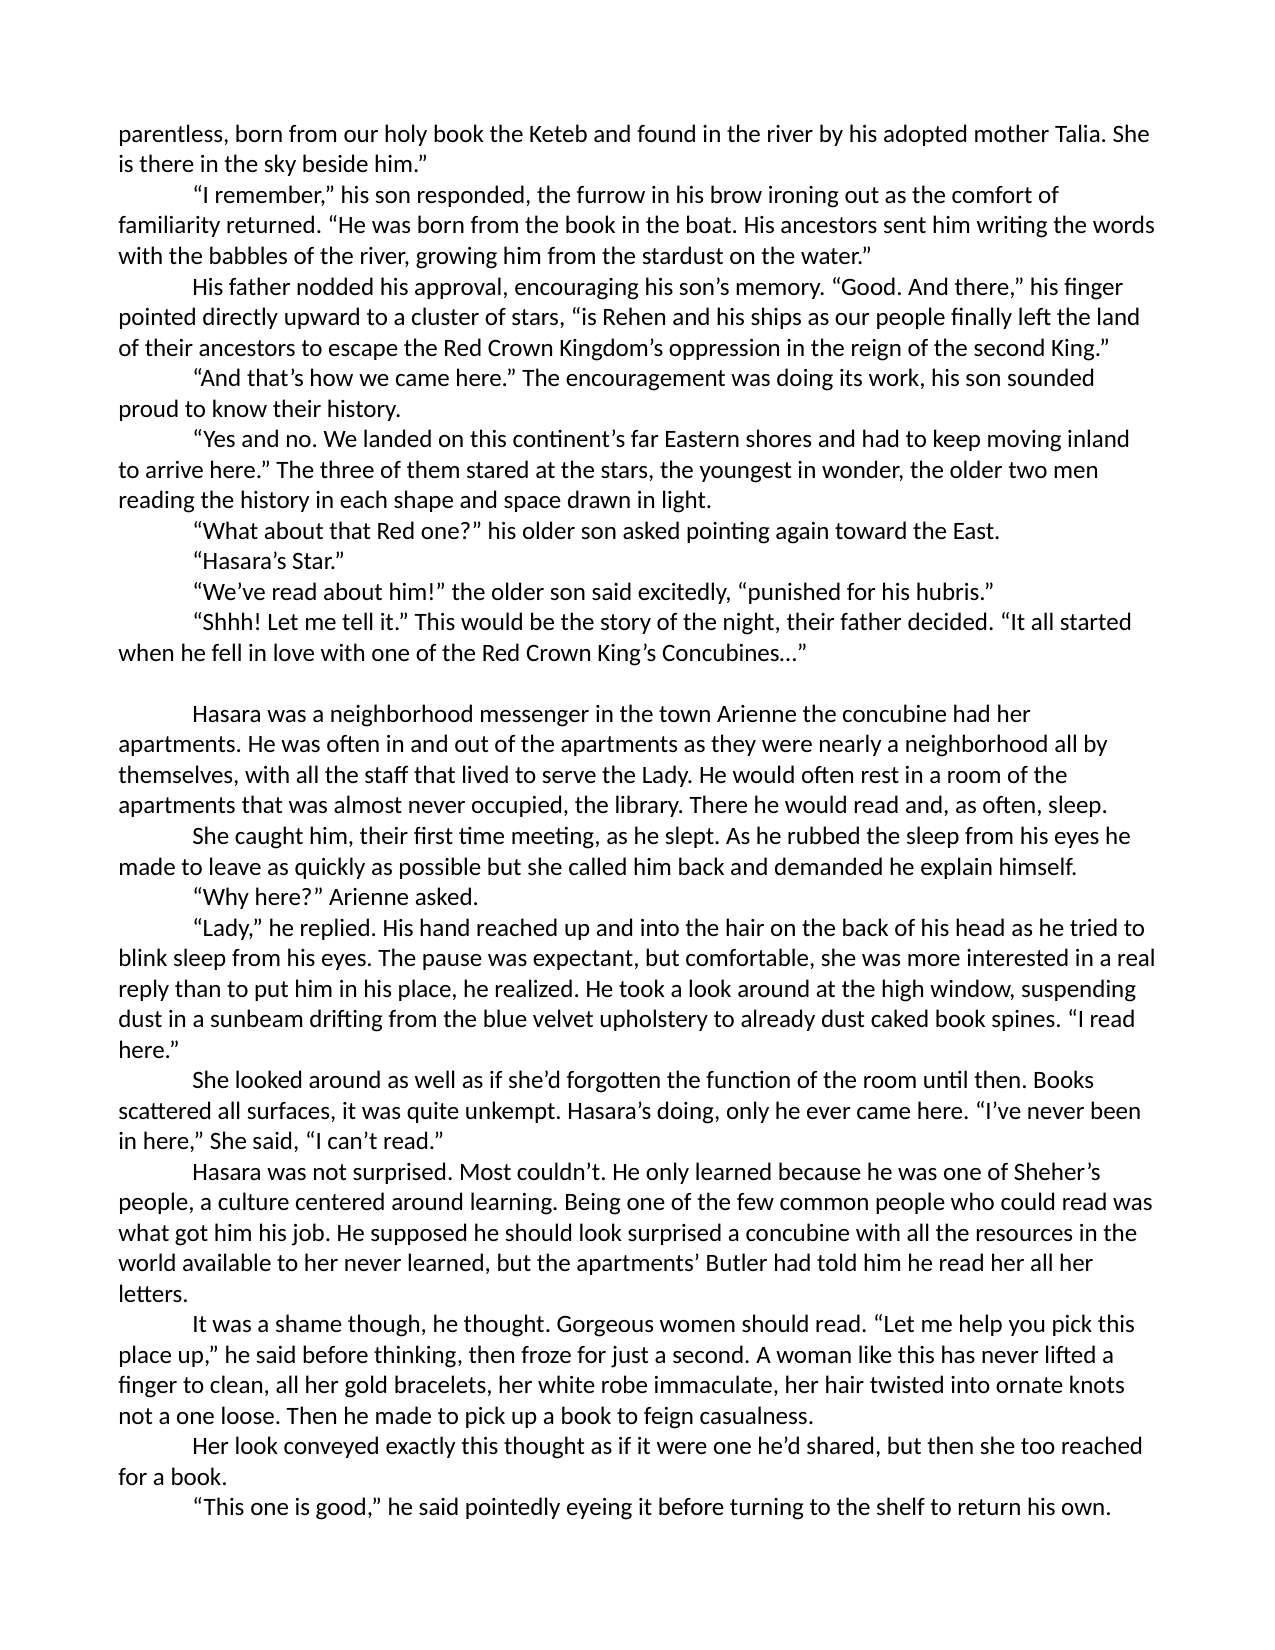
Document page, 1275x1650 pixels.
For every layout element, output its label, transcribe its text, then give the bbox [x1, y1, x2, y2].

text It was a shame though, he thought. Gorgeous women should read. “Let me help you pick this place up,” he said before thinking, then froze for just a second. A woman like this has never lifted a finger to clean, all her gold bracelets, her white robe immaculate, her hair twisted into ornate knots not a one loose. Then he made to pick up a book to feign casualness. [118, 1308, 1157, 1431]
text “We’ve read about him!” the older son said excitedly, “punished for his hubris.” [118, 576, 1157, 606]
text She looked around as well as if she’d forgotten the function of the room until then. Books scattered all surfaces, it was quite unkempt. Hasara’s doing, only he ever came here. “I’ve never been in here,” She said, “I can’t read.” [118, 1064, 1157, 1156]
text Her look conveyed exactly this thought as if it were one he’d shared, but then she too reached for a book. [118, 1431, 1157, 1492]
text “I remember,” his son responded, the furrow in his brow ironing out as the comfort of familiarity returned. “He was born from the book in the boat. His ancestors sent him writing the words with the babbles of the river, growing him from the stardust on the water.” [118, 179, 1157, 271]
text “Hasara’s Star.” [118, 545, 1157, 576]
text “Why here?” Arienne asked. [118, 881, 1157, 912]
text Hasara was not surprised. Most couldn’t. He only learned because he was one of Sheher’s people, a culture centered around learning. Being one of the few common people who could read was what got him his job. He supposed he should look surprised a concubine with all the resources in the world available to her never learned, but the apartments’ Butler had told him he read her all her letters. [118, 1156, 1157, 1308]
text “And that’s how we came here.” The encouragement was doing its work, his son sounded proud to know their history. [118, 362, 1157, 423]
text “Lady,” he replied. His hand reached up and into the hair on the back of his head as he tried to blink sleep from his eyes. The pause was expectant, but comfortable, she was more interested in a real reply than to put him in his place, he realized. He took a look around at the high window, suspending dust in a sunbeam drifting from the blue velvet upholstery to already dust caked book spines. “I read here.” [118, 912, 1157, 1064]
text “What about that Red one?” his older son asked pointing again toward the East. [118, 515, 1157, 545]
text Hasara was a neighborhood messenger in the town Arienne the concubine had her apartments. He was often in and out of the apartments as they were nearly a neighborhood all by themselves, with all the staff that lived to serve the Lady. He would often rest in a room of the apartments that was almost never occupied, the library. There he would read and, as often, sleep. [118, 698, 1157, 820]
text “Shhh! Let me tell it.” This would be the story of the night, their father decided. “It all started when he fell in love with one of the Red Crown King’s Concubines…” [118, 606, 1157, 667]
text “Yes and no. We landed on this continent’s far Eastern shores and had to keep moving inland to arrive here.” The three of them stared at the stars, the youngest in wonder, the older two men reading the history in each shape and space drawn in light. [118, 423, 1157, 515]
text His father nodded his approval, encouraging his son’s memory. “Good. And there,” his finger pointed directly upward to a cluster of stars, “is Rehen and his ships as our people finally left the land of their ancestors to escape the Red Crown Kingdom’s oppression in the reign of the second King.” [118, 271, 1157, 362]
text She caught him, their first time meeting, as he slept. As he rubbed the sleep from his eyes he made to leave as quickly as possible but she called him back and demanded he explain himself. [118, 820, 1157, 881]
text “This one is good,” he said pointedly eyeing it before turning to the shelf to return his own. [118, 1492, 1157, 1522]
text parentless, born from our holy book the Keteb and found in the river by his adopted mother Talia. She is there in the sky beside him.” [118, 118, 1157, 179]
